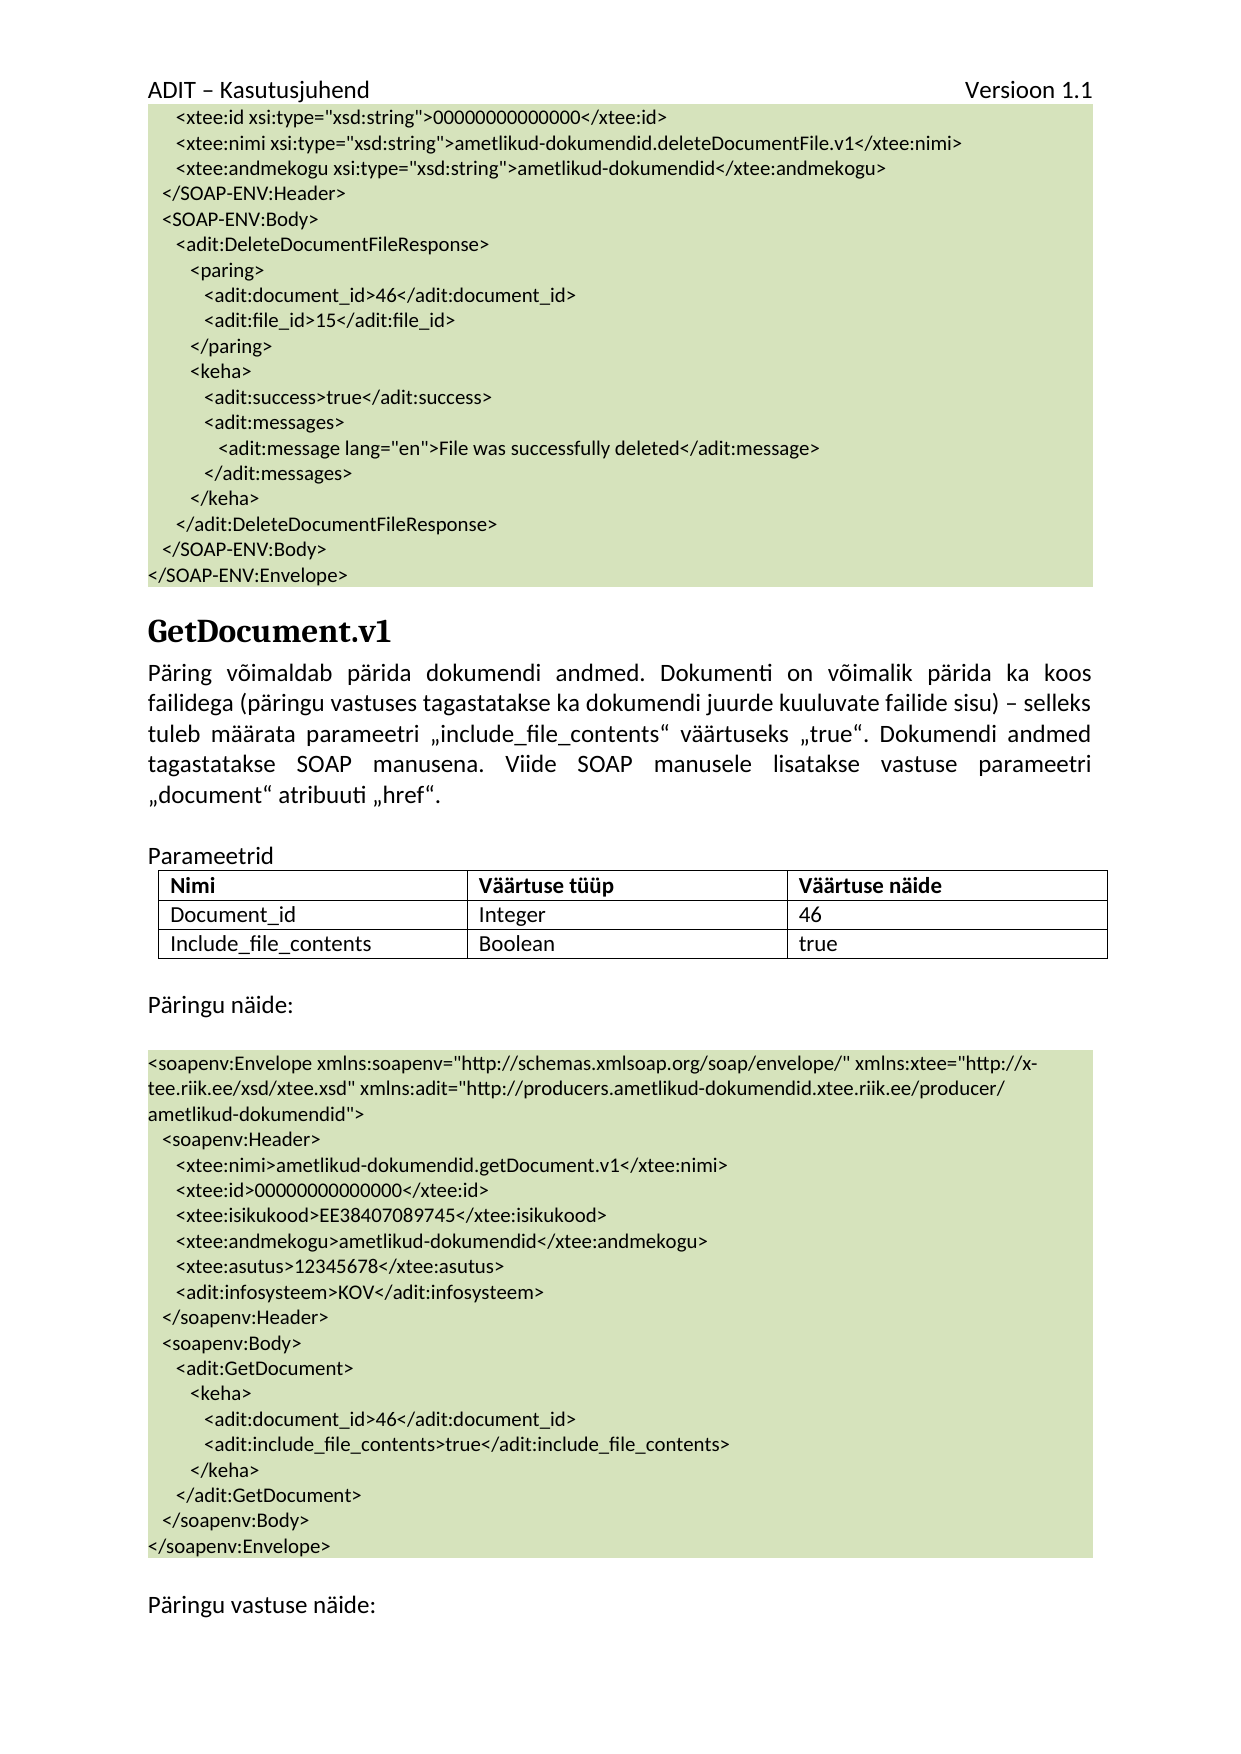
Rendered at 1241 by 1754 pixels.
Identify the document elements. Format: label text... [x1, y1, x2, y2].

text </keha> [148, 1457, 1093, 1482]
text </soapenv:Envelope> [148, 1533, 1093, 1558]
table_cell Document_id [159, 901, 467, 928]
table_cell Include_file_contents [159, 930, 467, 958]
text <xtee:andmekogu xsi:type="xsd:string">ametlikud-dokumendid</xtee:andmekogu> [148, 155, 1093, 181]
text </keha> [148, 486, 1093, 511]
subtitle GetDocument.v1 [148, 612, 1093, 651]
text Parameetrid [148, 840, 1093, 870]
table_header Nimi [159, 871, 467, 899]
text <adit:messages> [148, 409, 1093, 435]
text <adit:GetDocument> [148, 1355, 1093, 1381]
text <xtee:nimi xsi:type="xsd:string">ametlikud-dokumendid.deleteDocumentFile.v1</xtee:nimi> [148, 130, 1093, 155]
text </soapenv:Body> [148, 1508, 1093, 1533]
text </paring> [148, 333, 1093, 358]
text <xtee:isikukood>EE38407089745</xtee:isikukood> [148, 1203, 1093, 1228]
table_header Väärtuse näide [788, 871, 1107, 899]
text <adit:infosysteem>KOV</adit:infosysteem> [148, 1279, 1093, 1304]
text </SOAP-ENV:Envelope> [148, 562, 1093, 587]
text </SOAP-ENV:Body> [148, 536, 1093, 562]
text <adit:success>true</adit:success> [148, 384, 1093, 409]
table_cell Integer [468, 901, 787, 928]
table_cell true [788, 930, 1107, 958]
text Päringu näide: [148, 989, 1093, 1020]
text <xtee:id xsi:type="xsd:string">00000000000000</xtee:id> [148, 104, 1093, 130]
table_cell 46 [788, 901, 1107, 928]
text <adit:document_id>46</adit:document_id> [148, 282, 1093, 308]
text <keha> [148, 358, 1093, 384]
text <SOAP-ENV:Body> [148, 206, 1093, 231]
text <adit:DeleteDocumentFileResponse> [148, 231, 1093, 257]
text <soapenv:Header> [148, 1126, 1093, 1152]
text <adit:document_id>46</adit:document_id> [148, 1406, 1093, 1431]
text <xtee:id>00000000000000</xtee:id> [148, 1177, 1093, 1203]
text Päring võimaldab pärida dokumendi andmed. Dokumenti on võimalik pärida ka koos failidega (päringu vastuses tagastatakse ka dokumendi juurde kuuluvate failide sisu) – selleks tuleb määrata parameetri „include_file_contents“ väärtuseks „true“. Dokumendi andmed tagastatakse SOAP manusena. Viide SOAP manusele lisatakse vastuse parameetri „document“ atribuuti „href“. [148, 657, 1093, 809]
text <adit:message lang="en">File was successfully deleted</adit:message> [148, 435, 1093, 460]
text </adit:messages> [148, 460, 1093, 486]
text <xtee:asutus>12345678</xtee:asutus> [148, 1253, 1093, 1279]
table_cell Boolean [468, 930, 787, 958]
text <adit:file_id>15</adit:file_id> [148, 308, 1093, 333]
table_header Väärtuse tüüp [468, 871, 787, 899]
text </adit:DeleteDocumentFileResponse> [148, 511, 1093, 536]
text <paring> [148, 257, 1093, 282]
text Päringu vastuse näide: [148, 1589, 1093, 1619]
text </soapenv:Header> [148, 1304, 1093, 1330]
text </SOAP-ENV:Header> [148, 181, 1093, 206]
text <keha> [148, 1381, 1093, 1406]
text <xtee:nimi>ametlikud-dokumendid.getDocument.v1</xtee:nimi> [148, 1152, 1093, 1177]
text <soapenv:Envelope xmlns:soapenv="http://schemas.xmlsoap.org/soap/envelope/" xmlns:xtee="http://x-tee.riik.ee/xsd/xtee.xsd" xmlns:adit="http://producers.ametlikud-dokumendid.xtee.riik.ee/producer/ametlikud-dokumendid"> [148, 1050, 1093, 1126]
text <soapenv:Body> [148, 1330, 1093, 1355]
text <xtee:andmekogu>ametlikud-dokumendid</xtee:andmekogu> [148, 1228, 1093, 1253]
text </adit:GetDocument> [148, 1482, 1093, 1508]
text <adit:include_file_contents>true</adit:include_file_contents> [148, 1431, 1093, 1457]
